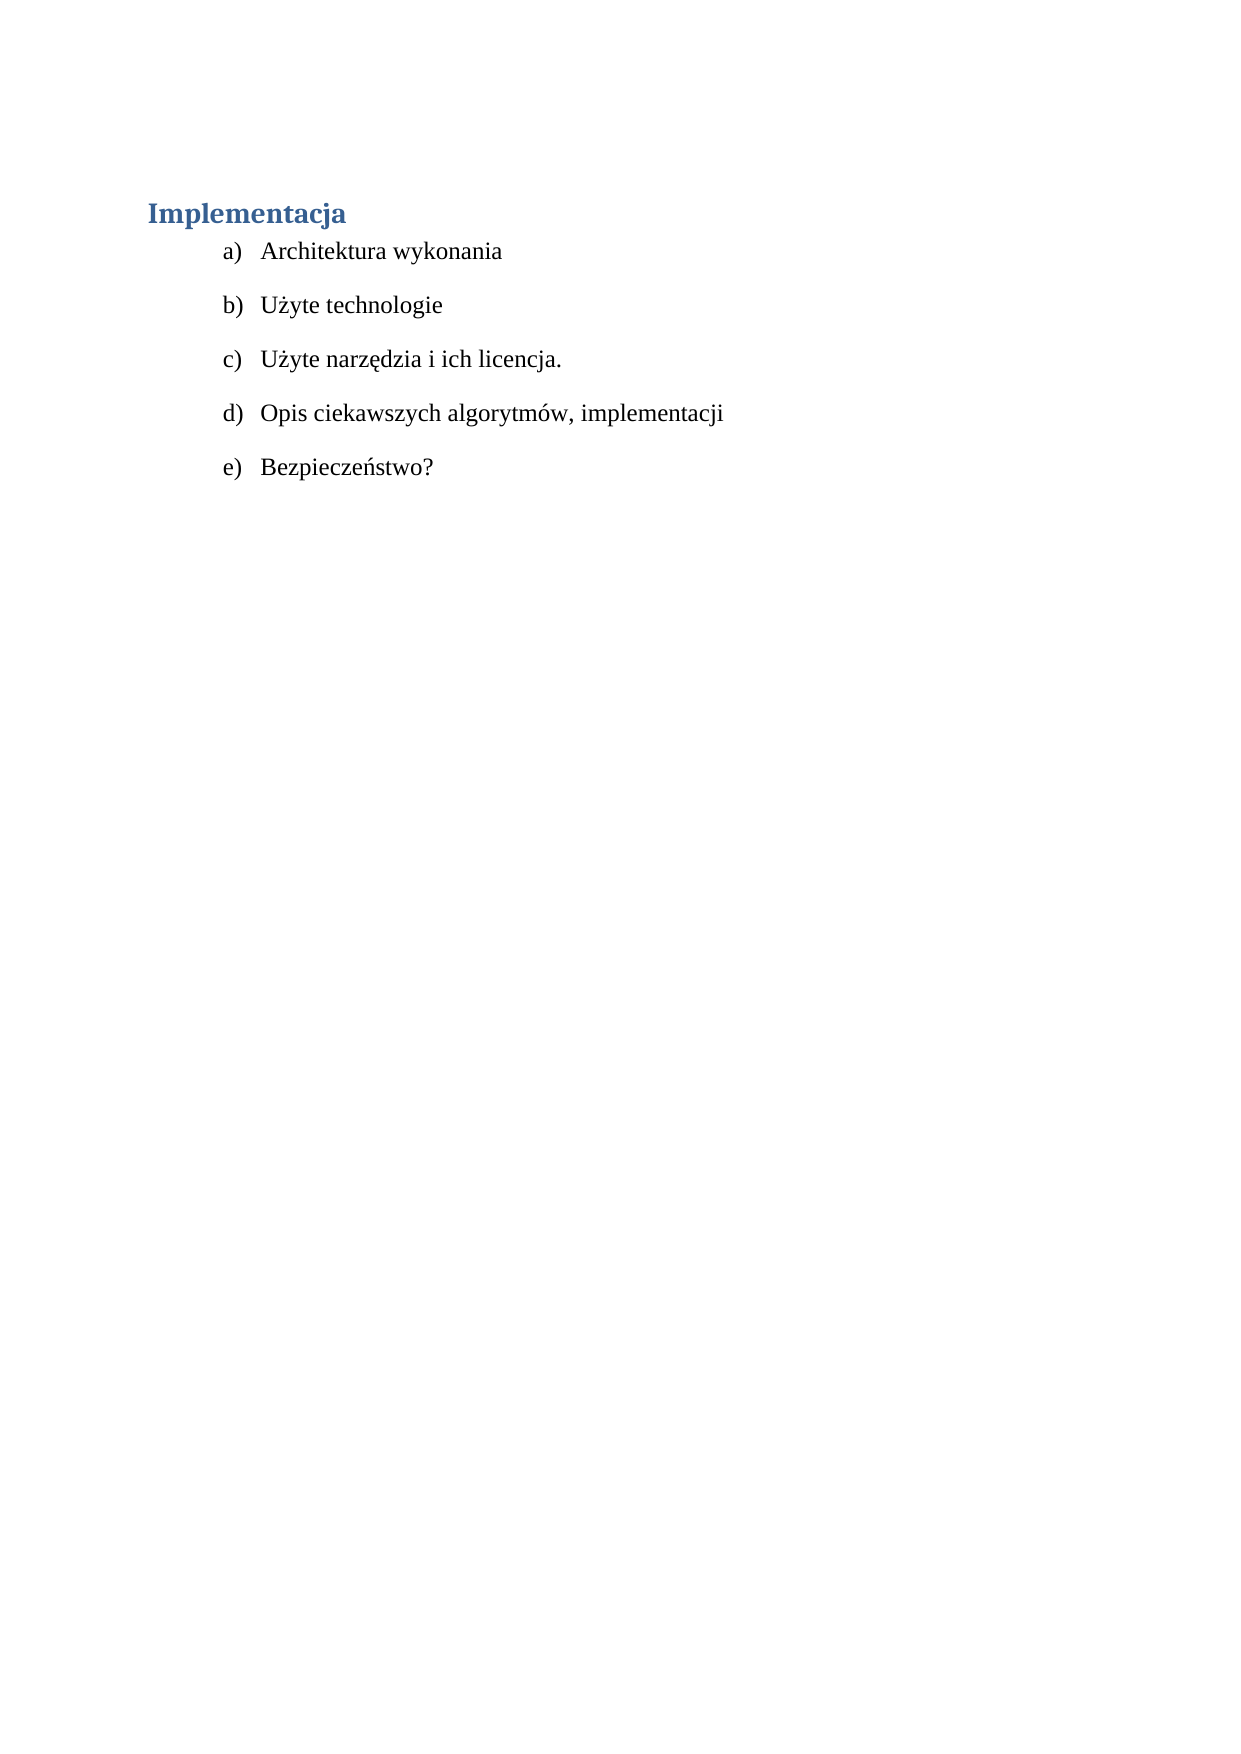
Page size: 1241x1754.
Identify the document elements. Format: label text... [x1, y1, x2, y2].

list Bezpieczeństwo? [223, 452, 1093, 480]
subtitle Implementacja [148, 198, 1093, 231]
list Opis ciekawszych algorytmów, implementacji [223, 398, 1093, 426]
list Użyte narzędzia i ich licencja. [223, 344, 1093, 373]
list Użyte technologie [223, 290, 1093, 319]
list Architektura wykonania [223, 236, 1093, 265]
